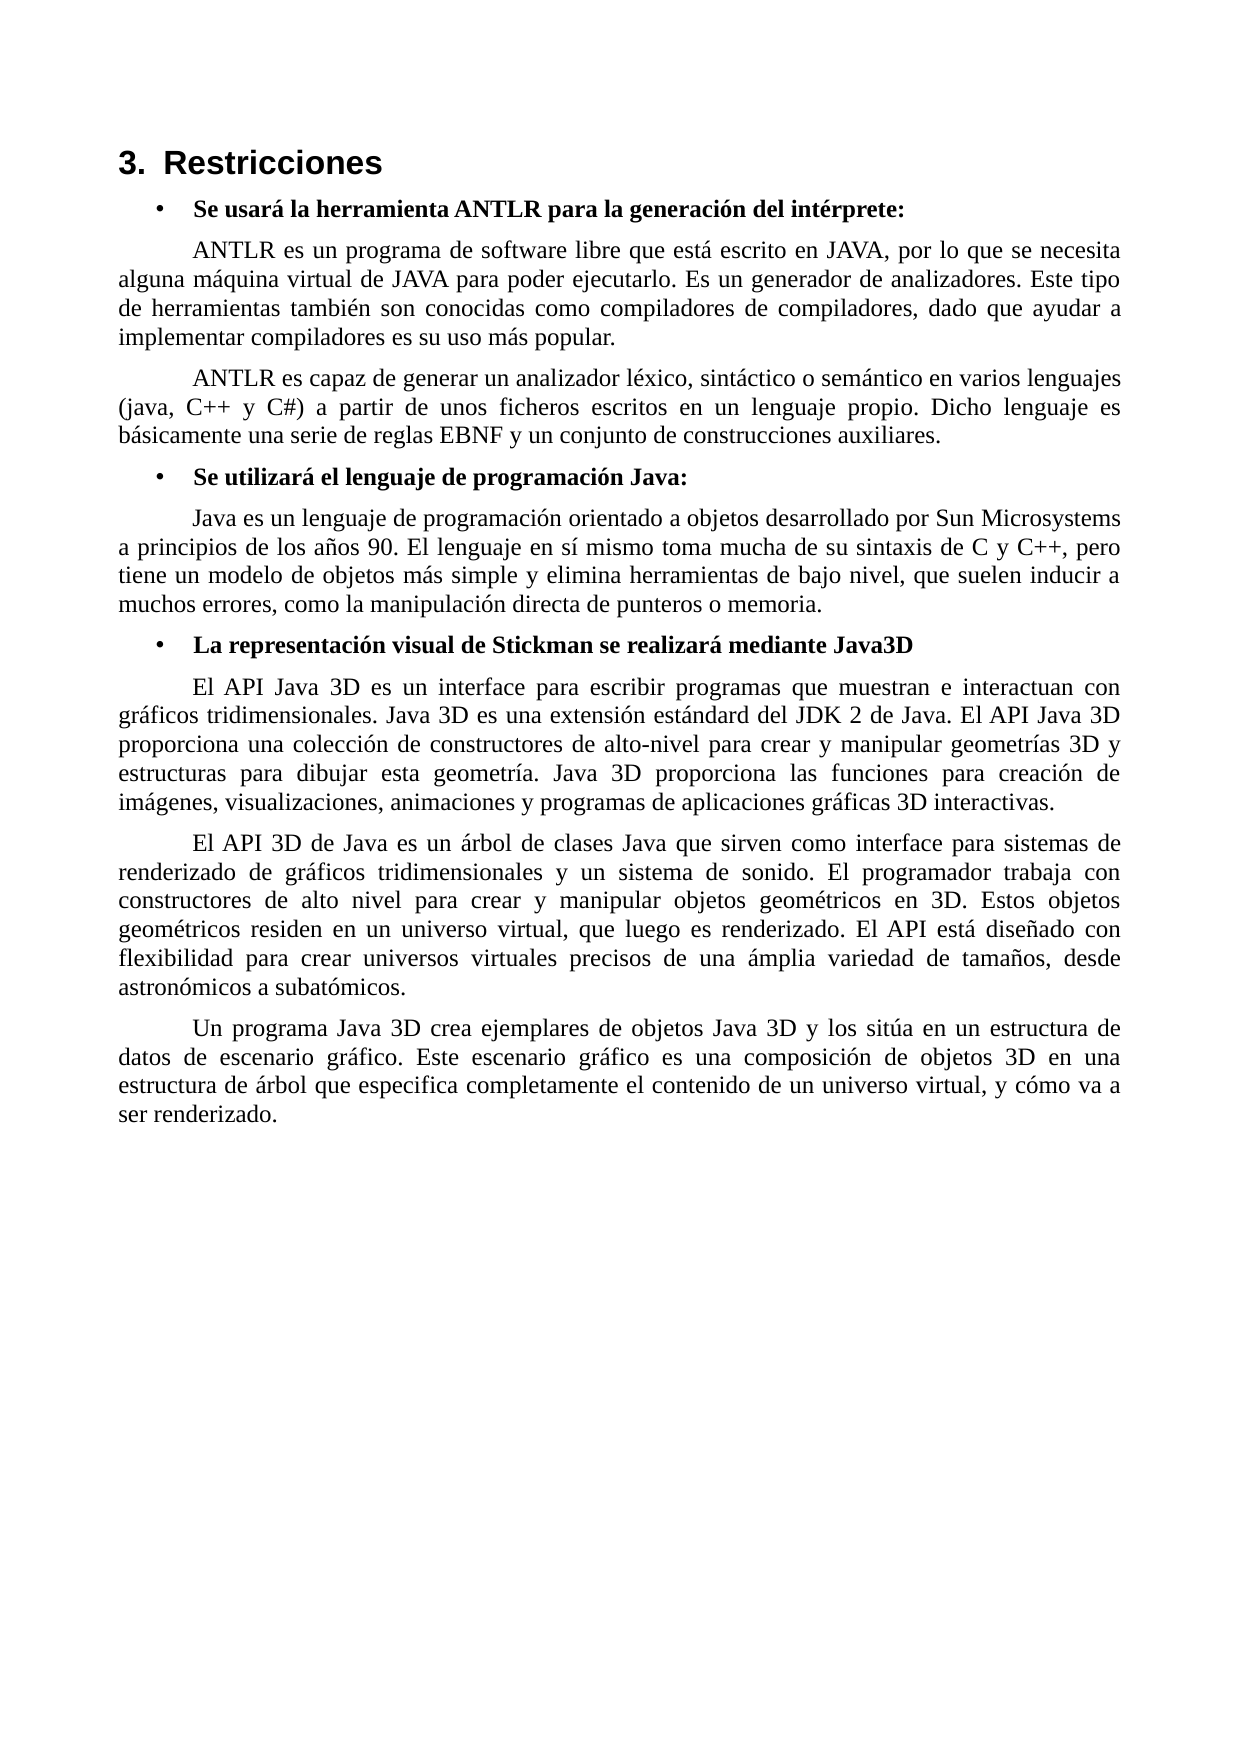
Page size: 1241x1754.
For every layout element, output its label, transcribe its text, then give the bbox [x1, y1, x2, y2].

list La representación visual de Stickman se realizará mediante Java3D [156, 631, 1122, 659]
text El API Java 3D es un interface para escribir programas que muestran e interactuan con gráficos tridimensionales. Java 3D es una extensión estándard del JDK 2 de Java. El API Java 3D proporciona una colección de constructores de alto-nivel para crear y manipular geometrías 3D y estructuras para dibujar esta geometría. Java 3D proporciona las funciones para creación de imágenes, visualizaciones, animaciones y programas de aplicaciones gráficas 3D interactivas. [118, 672, 1122, 816]
subtitle Restricciones [118, 143, 1122, 182]
text Un programa Java 3D crea ejemplares de objetos Java 3D y los sitúa en un estructura de datos de escenario gráfico. Este escenario gráfico es una composición de objetos 3D en una estructura de árbol que especifica completamente el contenido de un universo virtual, y cómo va a ser renderizado. [118, 1013, 1122, 1128]
text ANTLR es un programa de software libre que está escrito en JAVA, por lo que se necesita alguna máquina virtual de JAVA para poder ejecutarlo. Es un generador de analizadores. Este tipo de herramientas también son conocidas como compiladores de compiladores, dado que ayudar a implementar compiladores es su uso más popular. [118, 236, 1122, 351]
text El API 3D de Java es un árbol de clases Java que sirven como interface para sistemas de renderizado de gráficos tridimensionales y un sistema de sonido. El programador trabaja con constructores de alto nivel para crear y manipular objetos geométricos en 3D. Estos objetos geométricos residen en un universo virtual, que luego es renderizado. El API está diseñado con flexibilidad para crear universos virtuales precisos de una ámplia variedad de tamaños, desde astronómicos a subatómicos. [118, 828, 1122, 1001]
text Java es un lenguaje de programación orientado a objetos desarrollado por Sun Microsystems a principios de los años 90. El lenguaje en sí mismo toma mucha de su sintaxis de C y C++, pero tiene un modelo de objetos más simple y elimina herramientas de bajo nivel, que suelen inducir a muchos errores, como la manipulación directa de punteros o memoria. [118, 503, 1122, 618]
text ANTLR es capaz de generar un analizador léxico, sintáctico o semántico en varios lenguajes (java, C++ y C#) a partir de unos ficheros escritos en un lenguaje propio. Dicho lenguaje es básicamente una serie de reglas EBNF y un conjunto de construcciones auxiliares. [118, 363, 1122, 449]
list Se utilizará el lenguaje de programación Java: [156, 462, 1122, 491]
list Se usará la herramienta ANTLR para la generación del intérprete: [156, 194, 1122, 223]
